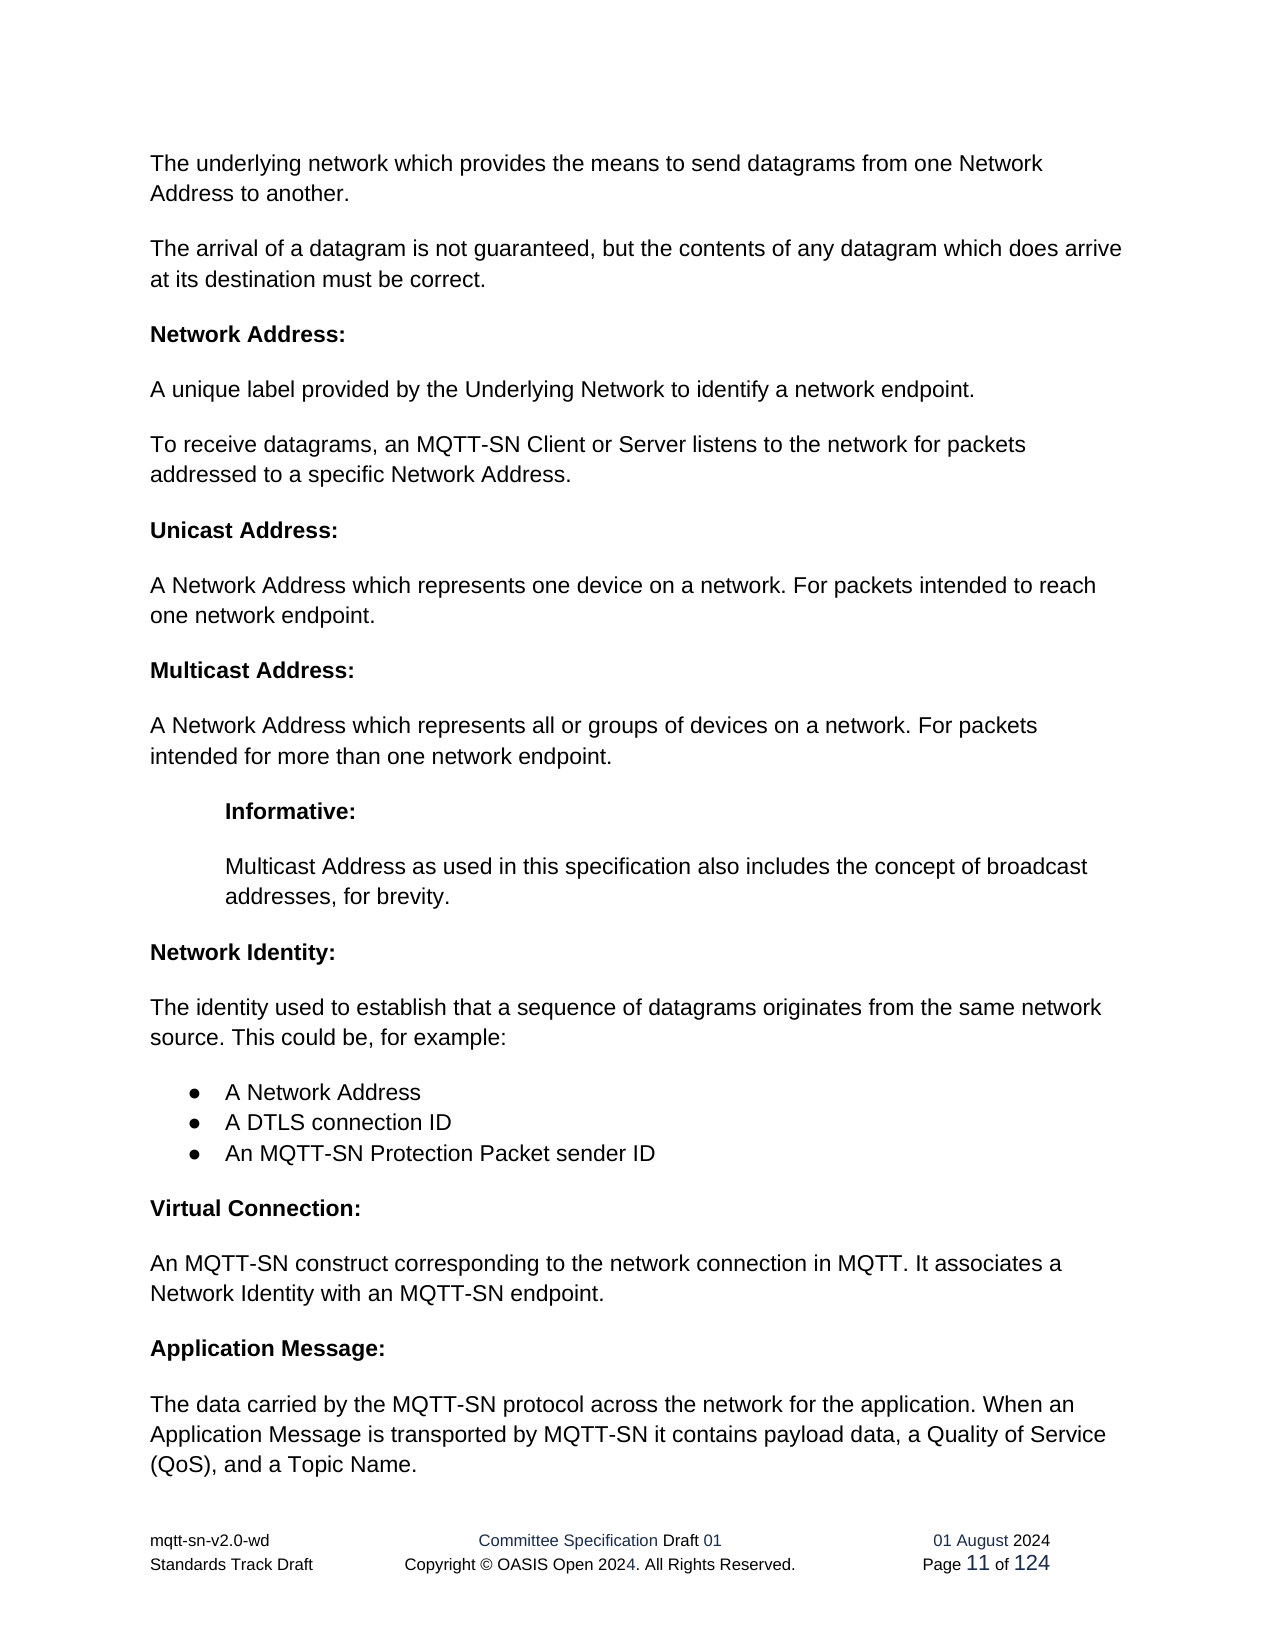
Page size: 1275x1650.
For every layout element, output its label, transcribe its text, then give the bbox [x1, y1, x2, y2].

text Informative: [225, 798, 1125, 824]
text Network Address: [150, 321, 1125, 347]
text Multicast Address: [150, 657, 1125, 684]
text A Network Address which represents all or groups of devices on a network. For packets intended for more than one network endpoint. [150, 712, 1125, 769]
text The arrival of a datagram is not guaranteed, but the contents of any datagram which does arrive at its destination must be correct. [150, 235, 1125, 292]
text Unicast Address: [150, 517, 1125, 543]
text A Network Address which represents one device on a network. For packets intended to reach one network endpoint. [150, 572, 1125, 628]
text An MQTT-SN construct corresponding to the network connection in MQTT. It associates a Network Identity with an MQTT-SN endpoint. [150, 1250, 1125, 1307]
text The data carried by the MQTT-SN protocol across the network for the application. When an Application Message is transported by MQTT-SN it contains payload data, a Quality of Service (QoS), and a Topic Name. [150, 1391, 1125, 1477]
text Application Message: [150, 1335, 1125, 1362]
text A unique label provided by the Underlying Network to identify a network endpoint. [150, 376, 1125, 402]
list A Network Address [187, 1079, 1125, 1106]
text Network Identity: [150, 938, 1125, 965]
text The identity used to establish that a sequence of datagrams originates from the same network source. This could be, for example: [150, 994, 1125, 1050]
text Virtual Connection: [150, 1195, 1125, 1221]
text The underlying network which provides the means to send datagrams from one Network Address to another. [150, 150, 1125, 207]
text To receive datagrams, an MQTT-SN Client or Server listens to the network for packets addressed to a specific Network Address. [150, 431, 1125, 488]
list A DTLS connection ID [187, 1109, 1125, 1136]
text Multicast Address as used in this specification also includes the concept of broadcast addresses, for brevity. [225, 853, 1125, 910]
list An MQTT-SN Protection Packet sender ID [187, 1139, 1125, 1166]
